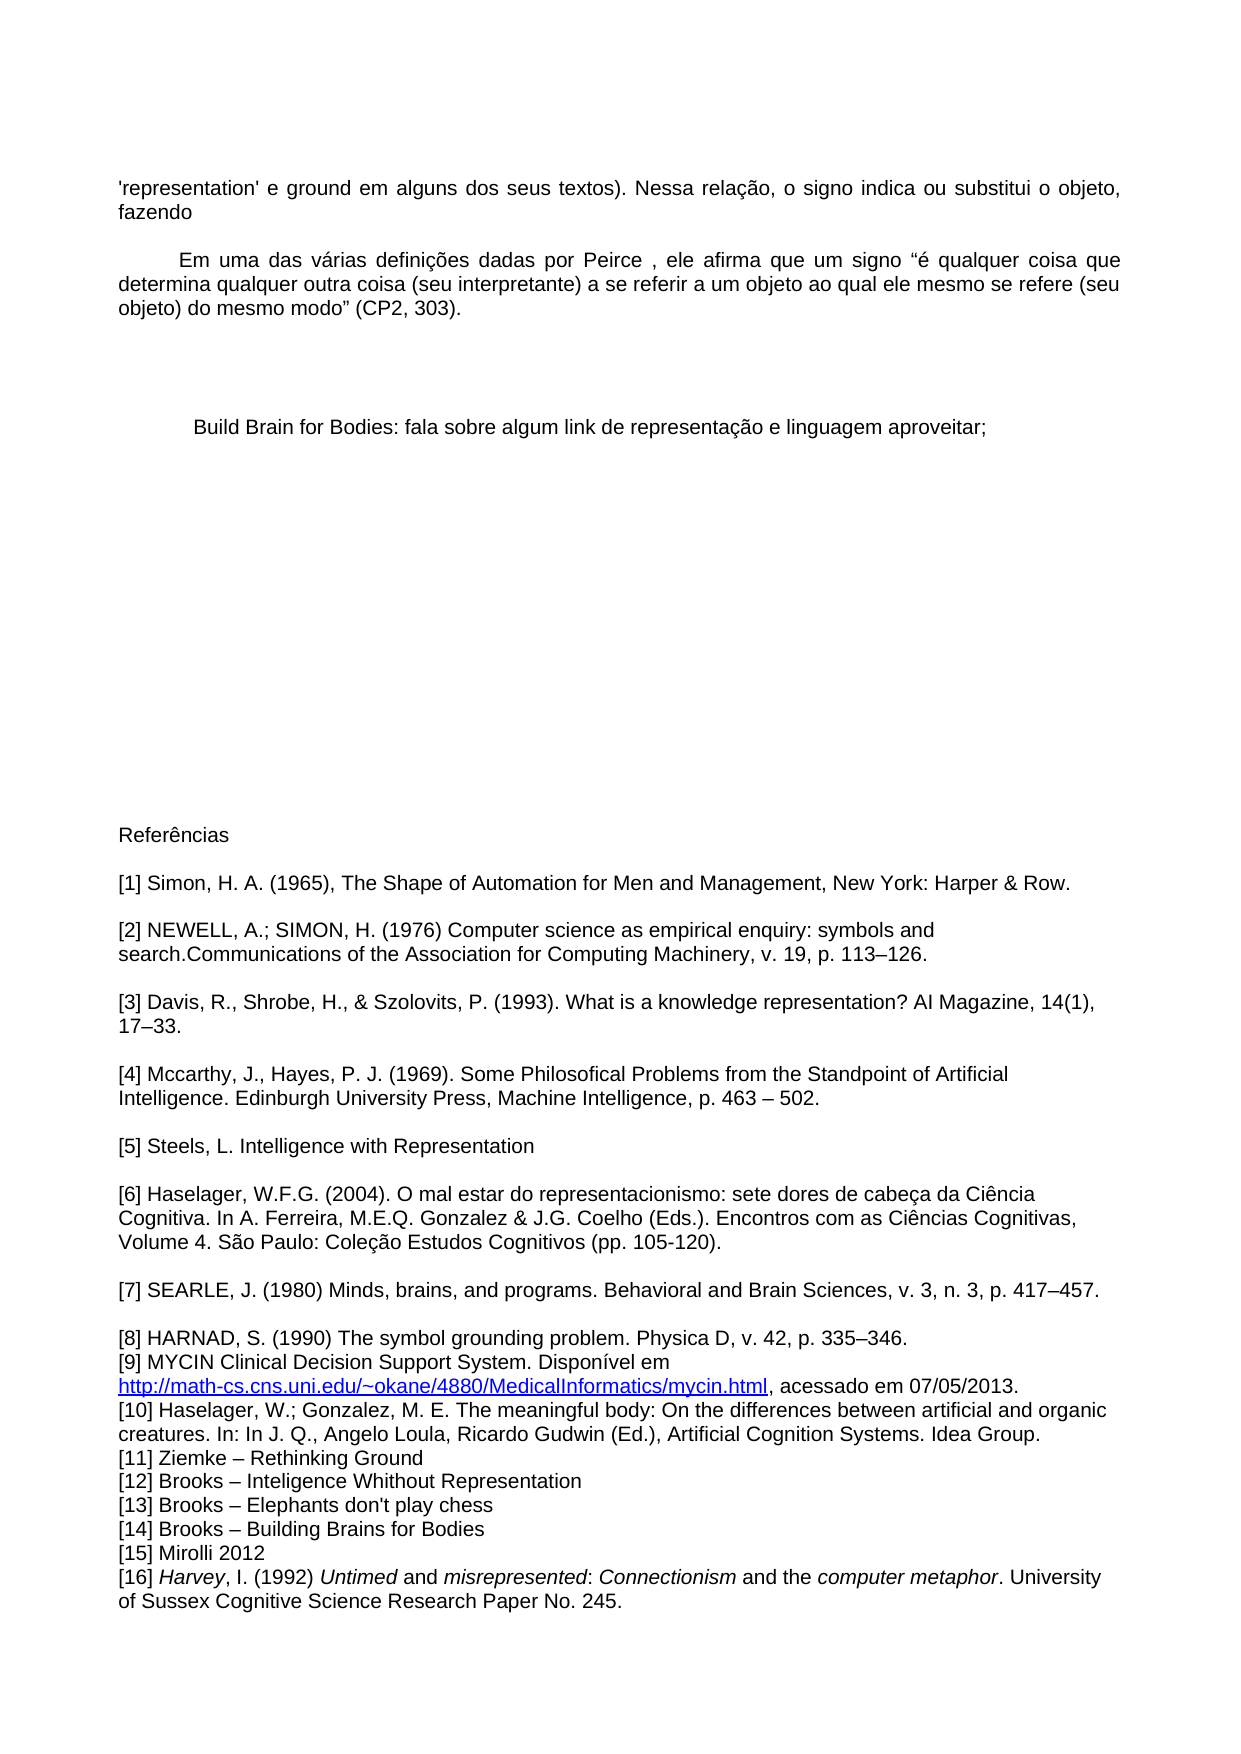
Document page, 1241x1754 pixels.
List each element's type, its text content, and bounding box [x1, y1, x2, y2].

text [5] Steels, L. Intelligence with Representation [118, 1134, 1122, 1158]
text [13] Brooks – Elephants don't play chess [118, 1493, 1122, 1517]
text [2] NEWELL, A.; SIMON, H. (1976) Computer science as empirical enquiry: symbols and search.Communications of the Association for Computing Machinery, v. 19, p. 113–126. [118, 918, 1122, 966]
text [7] SEARLE, J. (1980) Minds, brains, and programs. Behavioral and Brain Sciences, v. 3, n. 3, p. 417–457. [118, 1278, 1122, 1302]
text [8] HARNAD, S. (1990) The symbol grounding problem. Physica D, v. 42, p. 335–346. [118, 1326, 1122, 1349]
list Build Brain for Bodies: fala sobre algum link de representação e linguagem aproveitar; [156, 415, 1122, 439]
text 'representation' e ground em alguns dos seus textos). Nessa relação, o signo indica ou substitui o objeto, fazendo [118, 176, 1122, 223]
text [3] Davis, R., Shrobe, H., & Szolovits, P. (1993). What is a knowledge representation? AI Magazine, 14(1), 17–33. [118, 990, 1122, 1038]
text Referências [118, 822, 1122, 846]
text [9] MYCIN Clinical Decision Support System. Disponível em http://math-cs.cns.uni.edu/~okane/4880/MedicalInformatics/mycin.html, acessado em 07/05/2013. [118, 1349, 1122, 1397]
text [1] Simon, H. A. (1965), The Shape of Automation for Men and Management, New York: Harper & Row. [118, 870, 1122, 894]
text [15] Mirolli 2012 [118, 1541, 1122, 1565]
text [10] Haselager, W.; Gonzalez, M. E. The meaningful body: On the differences between artificial and organic creatures. In: In J. Q., Angelo Loula, Ricardo Gudwin (Ed.), Artificial Cognition Systems. Idea Group. [118, 1397, 1122, 1445]
text Em uma das várias definições dadas por Peirce , ele afirma que um signo “é qualquer coisa que determina qualquer outra coisa (seu interpretante) a se referir a um objeto ao qual ele mesmo se refere (seu objeto) do mesmo modo” (CP2, 303). [118, 247, 1122, 319]
text [12] Brooks – Inteligence Whithout Representation [118, 1469, 1122, 1493]
text [4] Mccarthy, J., Hayes, P. J. (1969). Some Philosofical Problems from the Standpoint of Artificial Intelligence. Edinburgh University Press, Machine Intelligence, p. 463 – 502. [118, 1062, 1122, 1110]
text [14] Brooks – Building Brains for Bodies [118, 1517, 1122, 1541]
text [11] Ziemke – Rethinking Ground [118, 1445, 1122, 1469]
text [16] Harvey, I. (1992) Untimed and misrepresented: Connectionism and the computer metaphor. University of Sussex Cognitive Science Research Paper No. 245. [118, 1565, 1122, 1613]
text [6] Haselager, W.F.G. (2004). O mal estar do representacionismo: sete dores de cabeça da Ciência Cognitiva. In A. Ferreira, M.E.Q. Gonzalez & J.G. Coelho (Eds.). Encontros com as Ciências Cognitivas, Volume 4. São Paulo: Coleção Estudos Cognitivos (pp. 105-120). [118, 1182, 1122, 1254]
